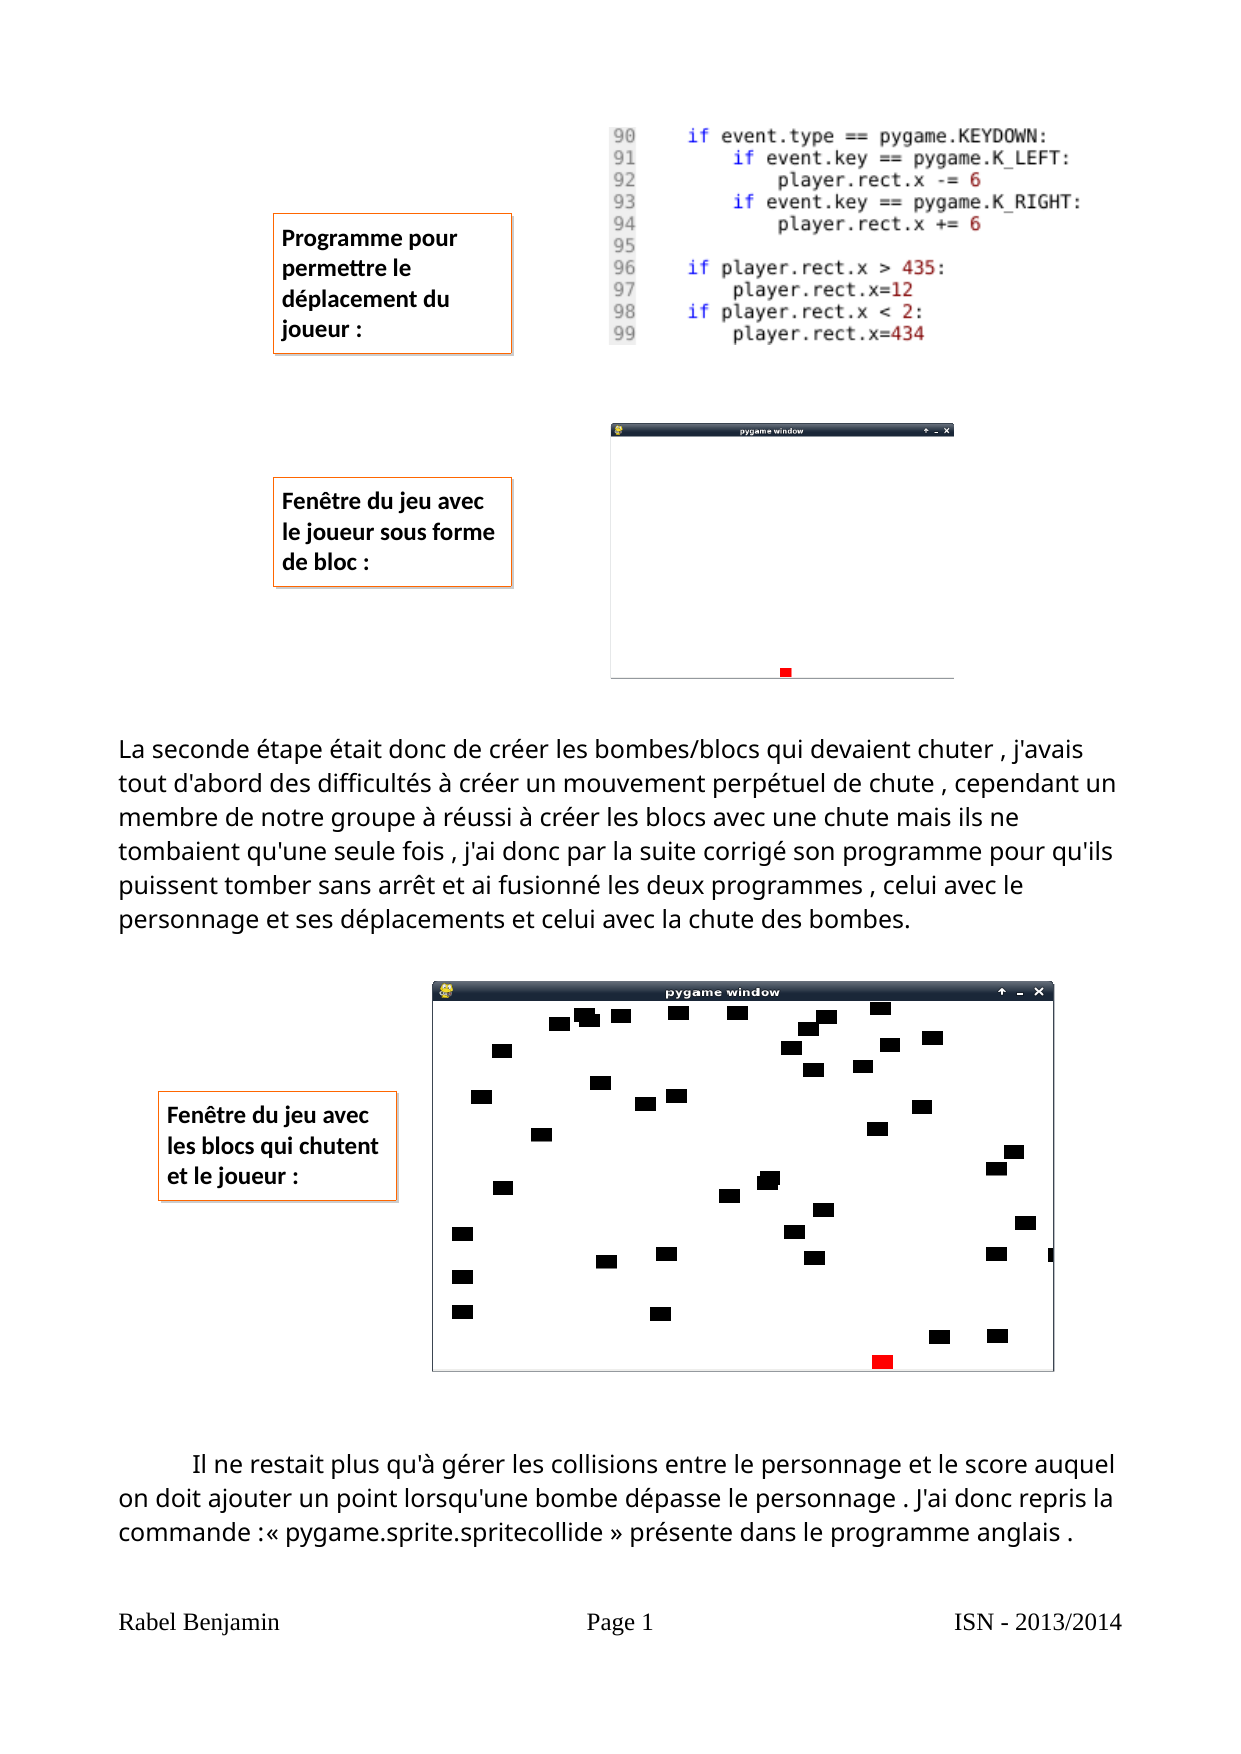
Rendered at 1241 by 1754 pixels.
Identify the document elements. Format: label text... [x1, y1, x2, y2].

text Fenêtre du jeu avec le joueur sous forme de bloc : [282, 486, 502, 577]
picture [610, 423, 954, 679]
text Programme pour permettre le déplacement du joueur : [282, 222, 502, 344]
text La seconde étape était donc de créer les bombes/blocs qui devaient chuter , j'avais tout d'abord des difficultés à créer un mouvement perpétuel de chute , cependant un membre de notre groupe à réussi à créer les blocs avec une chute mais ils ne tombaient qu'une seule fois , j'ai donc par la suite corrigé son programme pour qu'ils puissent tomber sans arrêt et ai fusionné les deux programmes , celui avec le personnage et ses déplacements et celui avec la chute des bombes. [118, 731, 1122, 936]
picture [608, 127, 1109, 345]
picture [432, 981, 1055, 1372]
text Fenêtre du jeu avec les blocs qui chutent et le joueur : [167, 1099, 387, 1191]
text Il ne restait plus qu'à gérer les collisions entre le personnage et le score auquel on doit ajouter un point lorsqu'une bombe dépasse le personnage . J'ai donc repris la commande : « pygame.sprite.spritecollide » présente dans le programme anglais . [118, 1447, 1122, 1549]
